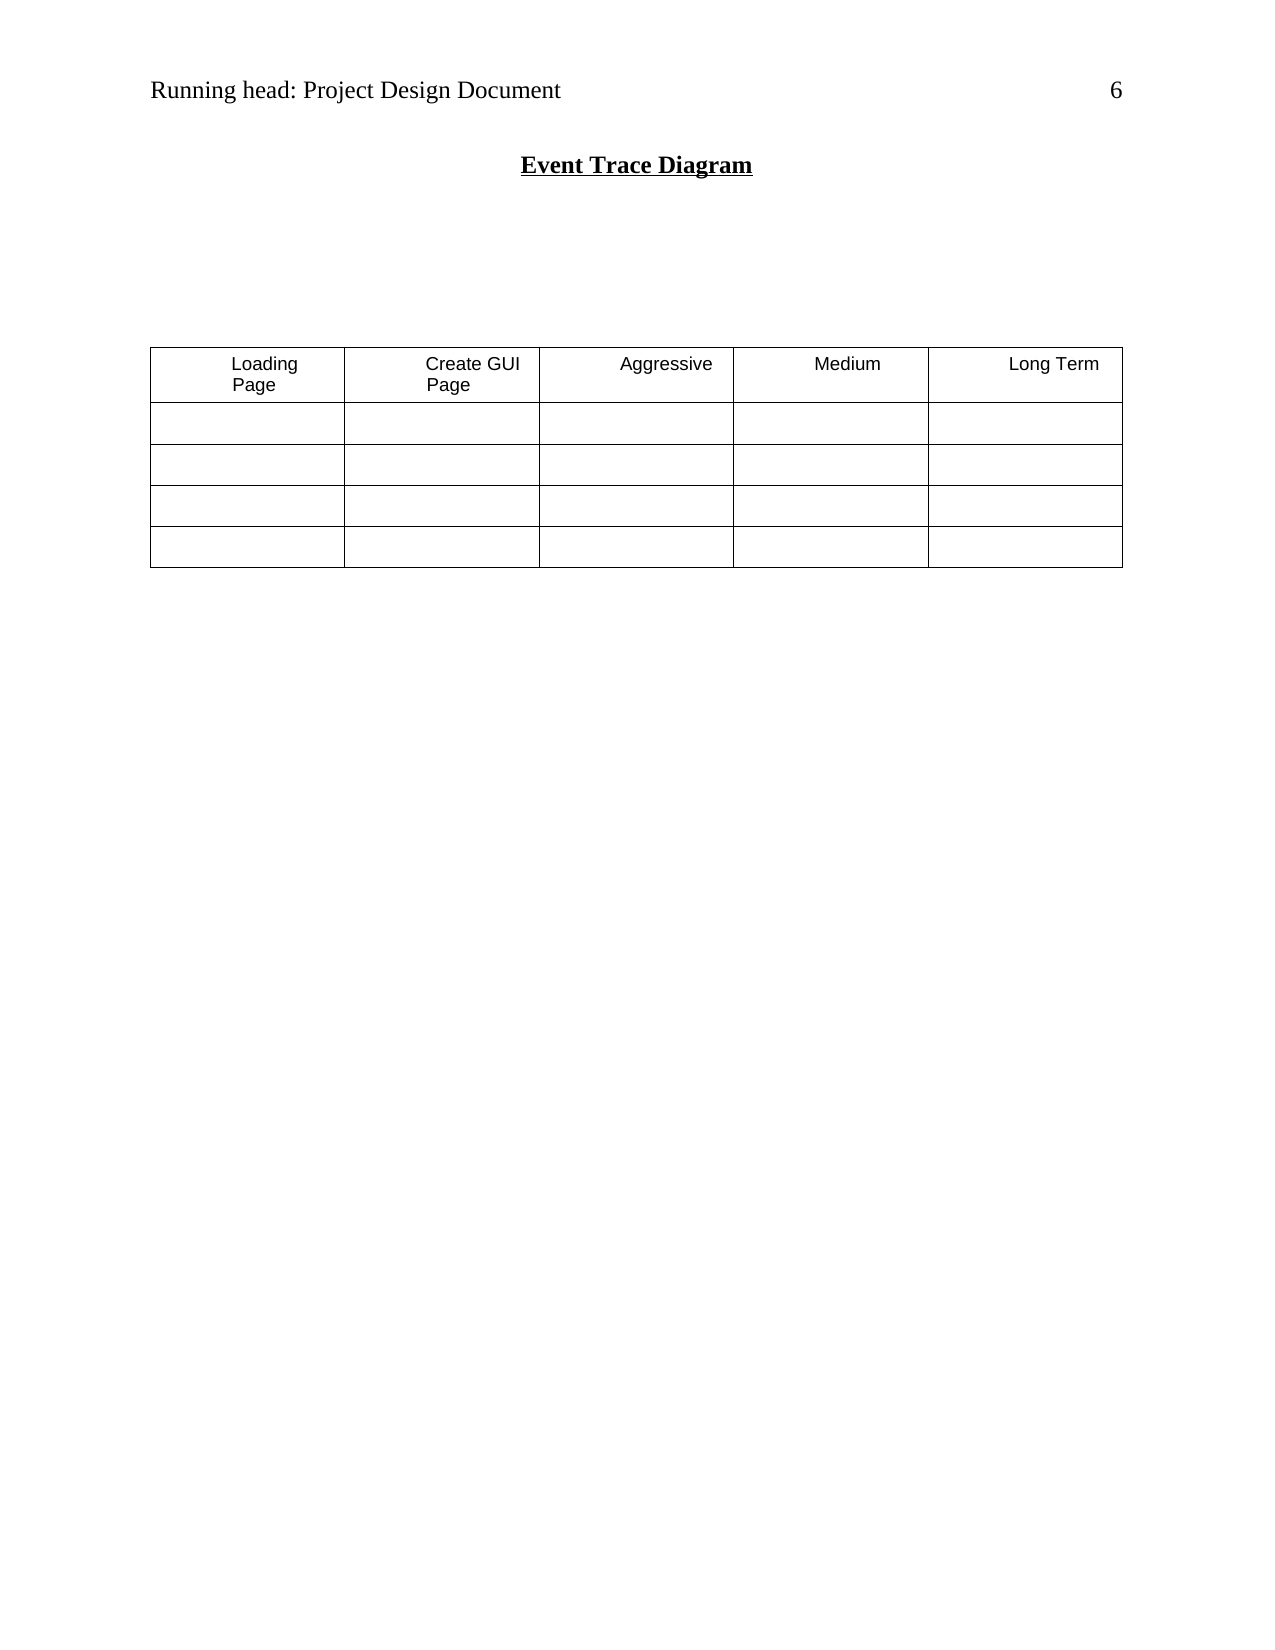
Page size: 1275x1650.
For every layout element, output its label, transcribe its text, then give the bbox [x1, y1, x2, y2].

table_cell [734, 403, 928, 443]
table_header Loading Page [151, 348, 344, 402]
table_cell [345, 486, 539, 526]
table_cell [540, 486, 733, 526]
table_header Create GUI Page [345, 348, 539, 402]
table_cell [345, 445, 539, 485]
table_cell [929, 445, 1122, 485]
table_cell [151, 486, 344, 526]
table_cell [734, 527, 928, 567]
table_cell [929, 486, 1122, 526]
text Event Trace Diagram [150, 150, 1122, 178]
table_cell [540, 445, 733, 485]
table_cell [345, 527, 539, 567]
table_cell [151, 445, 344, 485]
table_cell [929, 403, 1122, 443]
table_cell [151, 527, 344, 567]
table_header Medium [734, 348, 928, 402]
table_cell [345, 403, 539, 443]
table_cell [540, 527, 733, 567]
table_cell [151, 403, 344, 443]
table_cell [734, 445, 928, 485]
table_cell [540, 403, 733, 443]
table_header Aggressive [540, 348, 733, 402]
table_header Long Term [929, 348, 1122, 402]
table_cell [929, 527, 1122, 567]
table_cell [734, 486, 928, 526]
